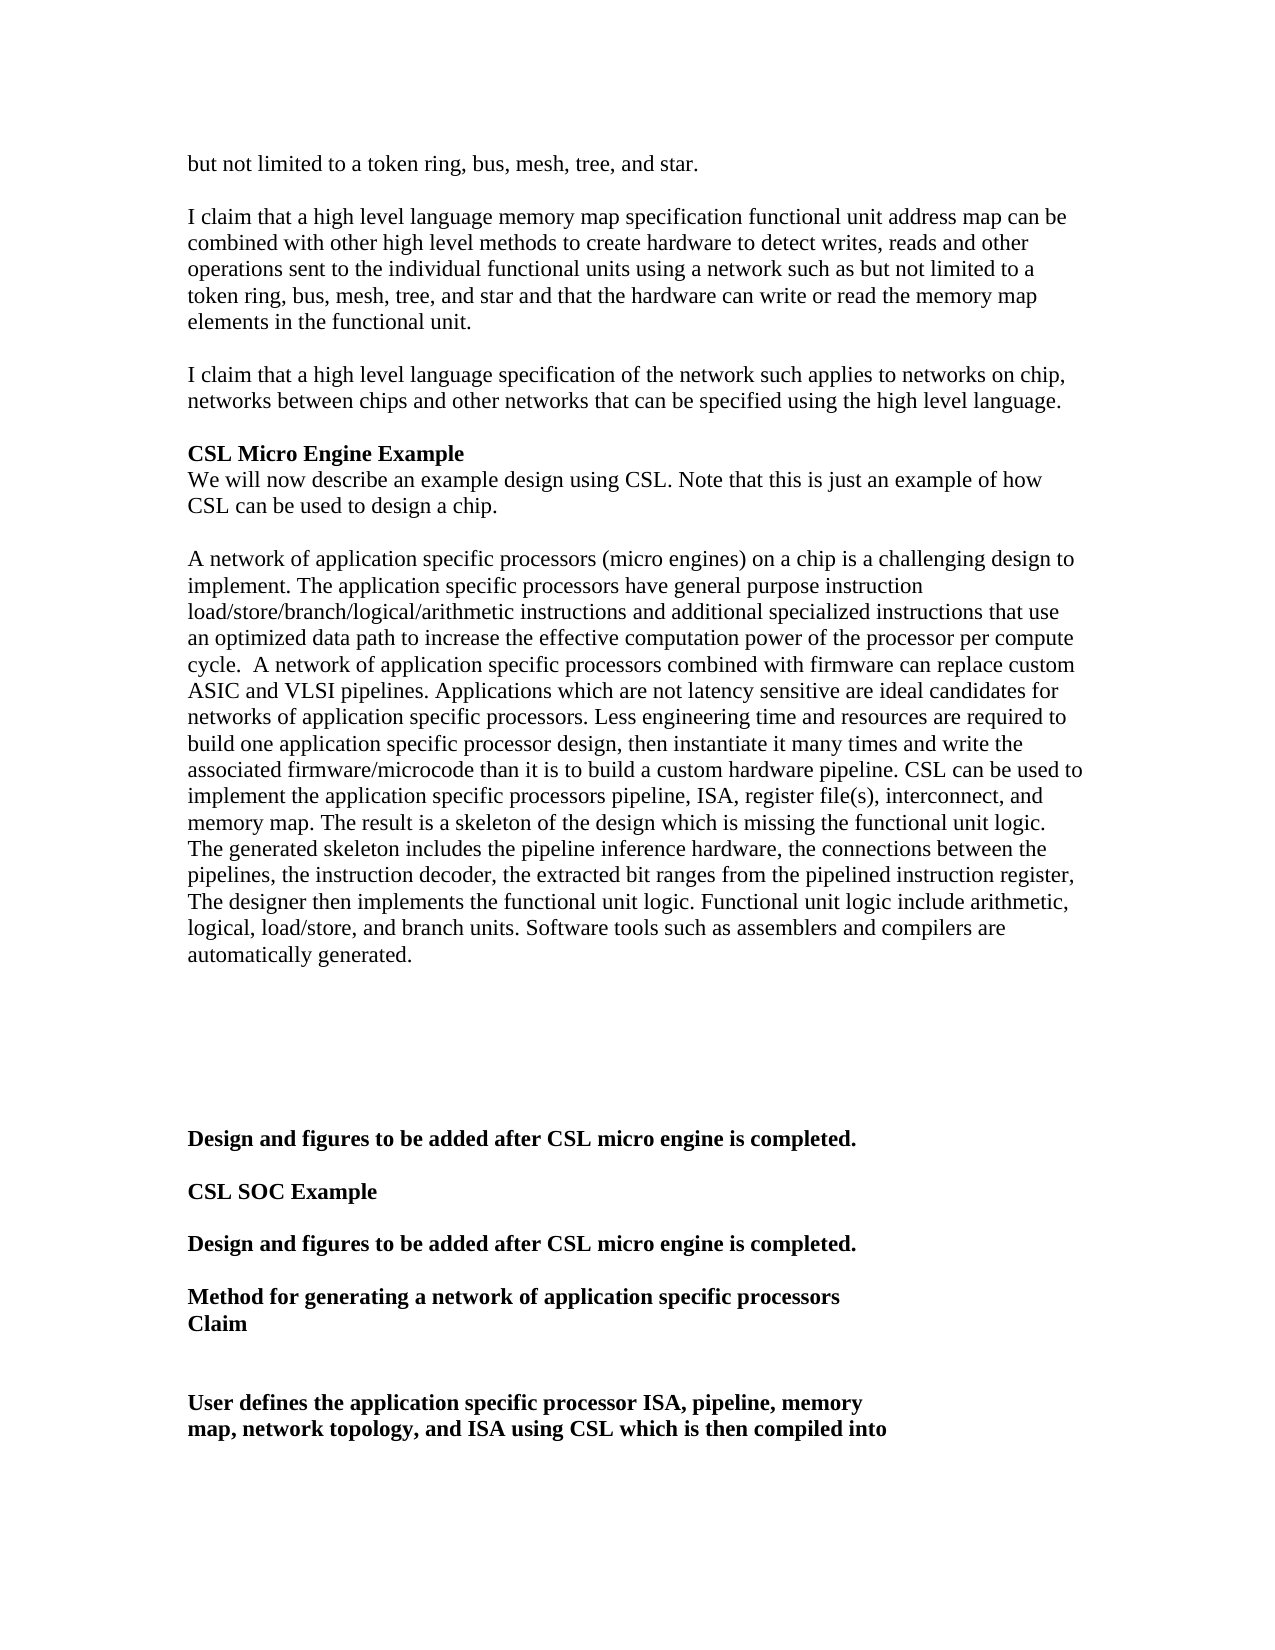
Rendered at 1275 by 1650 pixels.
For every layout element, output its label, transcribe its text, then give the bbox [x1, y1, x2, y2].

text I claim that a high level language memory map specification functional unit address map can be combined with other high level methods to create hardware to detect writes, reads and other operations sent to the individual functional units using a network such as but not limited to a token ring, bus, mesh, tree, and star and that the hardware can write or read the memory map elements in the functional unit. [187, 203, 1087, 334]
text Design and figures to be added after CSL micro engine is completed. [187, 1231, 1087, 1257]
text map, network topology, and ISA using CSL which is then compiled into [187, 1415, 1087, 1441]
text but not limited to a token ring, bus, mesh, tree, and star. [187, 150, 1087, 176]
text Method for generating a network of application specific processors [187, 1283, 1087, 1309]
text I claim that a high level language specification of the network such applies to networks on chip, networks between chips and other networks that can be specified using the high level language. [187, 361, 1087, 413]
text CSL Micro Engine Example [187, 440, 1087, 466]
text Design and figures to be added after CSL micro engine is completed. [187, 1125, 1087, 1151]
text We will now describe an example design using CSL. Note that this is just an example of how CSL can be used to design a chip. [187, 466, 1087, 519]
text A network of application specific processors (micro engines) on a chip is a challenging design to implement. The application specific processors have general purpose instruction load/store/branch/logical/arithmetic instructions and additional specialized instructions that use an optimized data path to increase the effective computation power of the processor per compute cycle. A network of application specific processors combined with firmware can replace custom ASIC and VLSI pipelines. Applications which are not latency sensitive are ideal candidates for networks of application specific processors. Less engineering time and resources are required to build one application specific processor design, then instantiate it many times and write the associated firmware/microcode than it is to build a custom hardware pipeline. CSL can be used to implement the application specific processors pipeline, ISA, register file(s), interconnect, and memory map. The result is a skeleton of the design which is missing the functional unit logic. The generated skeleton includes the pipeline inference hardware, the connections between the pipelines, the instruction decoder, the extracted bit ranges from the pipelined instruction register, The designer then implements the functional unit logic. Functional unit logic include arithmetic, logical, load/store, and branch units. Software tools such as assemblers and compilers are automatically generated. [187, 545, 1087, 967]
text CSL SOC Example [187, 1178, 1087, 1204]
text Claim [187, 1309, 1087, 1336]
text User defines the application specific processor ISA, pipeline, memory [187, 1389, 1087, 1415]
